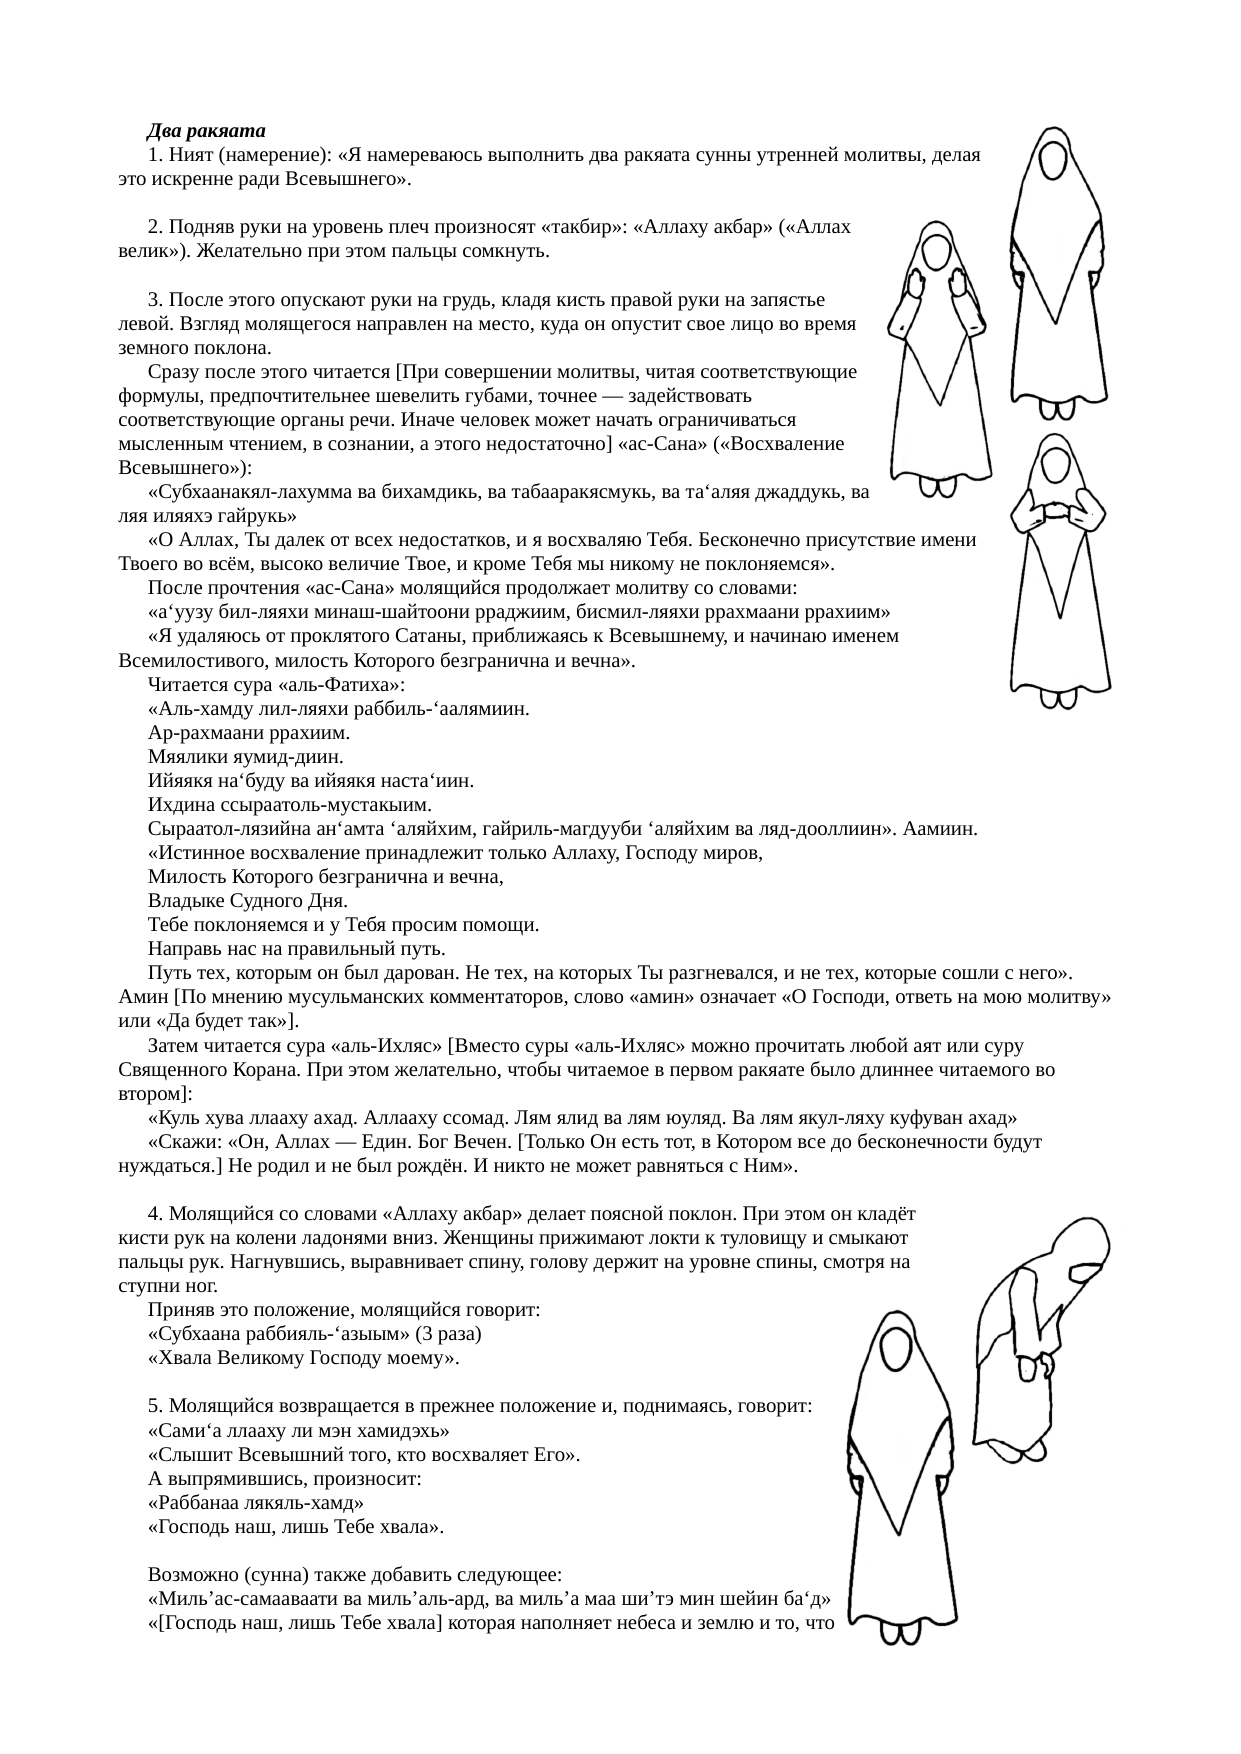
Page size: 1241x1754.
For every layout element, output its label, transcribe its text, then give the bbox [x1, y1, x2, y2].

text «Субхаана раббияль-‘азыым» (3 раза) [118, 1321, 837, 1345]
text «Хвала Великому Господу моему». [118, 1345, 837, 1369]
text Мяялики яумид-диин. [118, 744, 1122, 768]
text 1. Ният (намерение): «Я намереваюсь выполнить два ракяата сунны утренней молитвы, делая это искренне ради Всевышнего». [118, 142, 1002, 190]
text [967, 1586, 1122, 1610]
text 4. Молящийся со словами «Аллаху акбар» делает поясной поклон. При этом он кладёт кисти рук на колени ладонями вниз. Женщины прижимают локти к туловищу и смыкают пальцы рук. Нагнувшись, выравнивает спину, голову держит на уровне спины, смотря на ступни ног. [118, 1201, 1122, 1297]
text [967, 1490, 1122, 1514]
text А выпрямившись, произносит: [118, 1466, 837, 1490]
text «Раббанаа лякяль-хамд» [118, 1490, 837, 1514]
text Направь нас на правильный путь. [118, 936, 1122, 960]
picture [837, 1205, 1121, 1656]
text Ар-рахмаани ррахиим. [118, 720, 1122, 744]
text «Аль-хамду лил-ляяхи раббиль-‘аалямиин. [118, 696, 1122, 720]
text Читается сура «аль-Фатиха»: [118, 672, 1002, 696]
text Ийяякя на‘буду ва ийяякя наста‘иин. [118, 768, 1122, 792]
text После прочтения «ас-Сана» молящийся продолжает молитву со словами: [118, 575, 1002, 599]
text «Куль хува ллааху ахад. Аллааху ссомад. Лям ялид ва лям юуляд. Ва лям якул-ляху куфуван ахад» [118, 1105, 1122, 1129]
text «Миль’ас-самааваати ва миль’аль-ард, ва миль’а маа ши’тэ мин шейин ба‘д» [118, 1586, 837, 1610]
text «[Господь наш, лишь Тебе хвала] которая наполняет небеса и землю и то, что [118, 1610, 837, 1634]
text 5. Молящийся возвращается в прежнее положение и, поднимаясь, говорит: [118, 1393, 837, 1417]
text Владыке Судного Дня. [118, 888, 1122, 912]
text Сразу после этого читается [При совершении молитвы, читая соответствующие формулы, предпочтительнее шевелить губами, точнее — задействовать соответствующие органы речи. Иначе человек может начать ограничиваться мысленным чтением, в сознании, а этого недостаточно] «ас-Сана» («Восхваление Всевышнего»): [118, 359, 878, 479]
text [967, 1514, 1122, 1538]
text 2. Подняв руки на уровень плеч произносят «такбир»: «Аллаху акбар» («Аллах велик»). Желательно при этом пальцы сомкнуть. [118, 214, 1002, 262]
text «Истинное восхваление принадлежит только Аллаху, Господу миров, [118, 840, 1122, 864]
text [967, 1466, 1122, 1490]
text «Сами‘а ллааху ли мэн хамидэхь» [118, 1417, 837, 1442]
text [967, 1610, 1122, 1634]
text Милость Которого безгранична и вечна, [118, 864, 1122, 888]
text Возможно (сунна) также добавить следующее: [118, 1562, 837, 1586]
text Сыраатол-лязийна ан‘амта ‘аляйхим, гайриль-магдууби ‘аляйхим ва ляд-дооллиин». Аамиин. [118, 816, 1122, 840]
text Затем читается сура «аль-Ихляс» [Вместо суры «аль-Ихляс» можно прочитать любой аят или суру Священного Корана. При этом желательно, чтобы читаемое в первом ракяате было длиннее читаемого во втором]: [118, 1032, 1122, 1105]
text «Субхаанакял-лахумма ва бихамдикь, ва табааракясмукь, ва та‘аляя джаддукь, ва ляя иляяхэ гайрукь» [118, 479, 1002, 527]
text «Я удаляюсь от проклятого Сатаны, приближаясь к Всевышнему, и начинаю именем Всемилостивого, милость Которого безгранична и вечна». [118, 623, 1002, 672]
text «Господь наш, лишь Тебе хвала». [118, 1514, 837, 1538]
text «О Аллах, Ты далек от всех недостатков, и я восхваляю Тебя. Бесконечно присутствие имени Твоего во всём, высоко величие Твое, и кроме Тебя мы никому не поклоняемся». [118, 527, 1002, 575]
text «Слышит Всевышний того, кто восхваляет Его». [118, 1442, 837, 1466]
text Путь тех, которым он был дарован. Не тех, на которых Ты разгневался, и не тех, которые сошли с него». Амин [По мнению мусульманских комментаторов, слово «амин» означает «О Господи, ответь на мою молитву» или «Да будет так»]. [118, 960, 1122, 1032]
text Тебе поклоняемся и у Тебя просим помощи. [118, 912, 1122, 936]
text Приняв это положение, молящийся говорит: [118, 1297, 966, 1321]
text «а‘уузу бил-ляяхи минаш-шайтоони рраджиим, бисмил-ляяхи ррахмаани ррахиим» [118, 599, 1002, 623]
text Два ракяата [118, 118, 1122, 142]
text 3. После этого опускают руки на грудь, кладя кисть правой руки на запястье левой. Взгляд молящегося направлен на место, куда он опустит свое лицо во время земного поклона. [118, 287, 878, 359]
text «Скажи: «Он, Аллах — Един. Бог Вечен. [Только Он есть тот, в Котором все до бесконечности будут нуждаться.] Не родил и не был рождён. И никто не может равняться с Ним». [118, 1129, 1122, 1177]
picture [878, 121, 1117, 717]
text [967, 1562, 1122, 1586]
text Ихдина ссыраатоль-мустакыим. [118, 792, 1122, 816]
